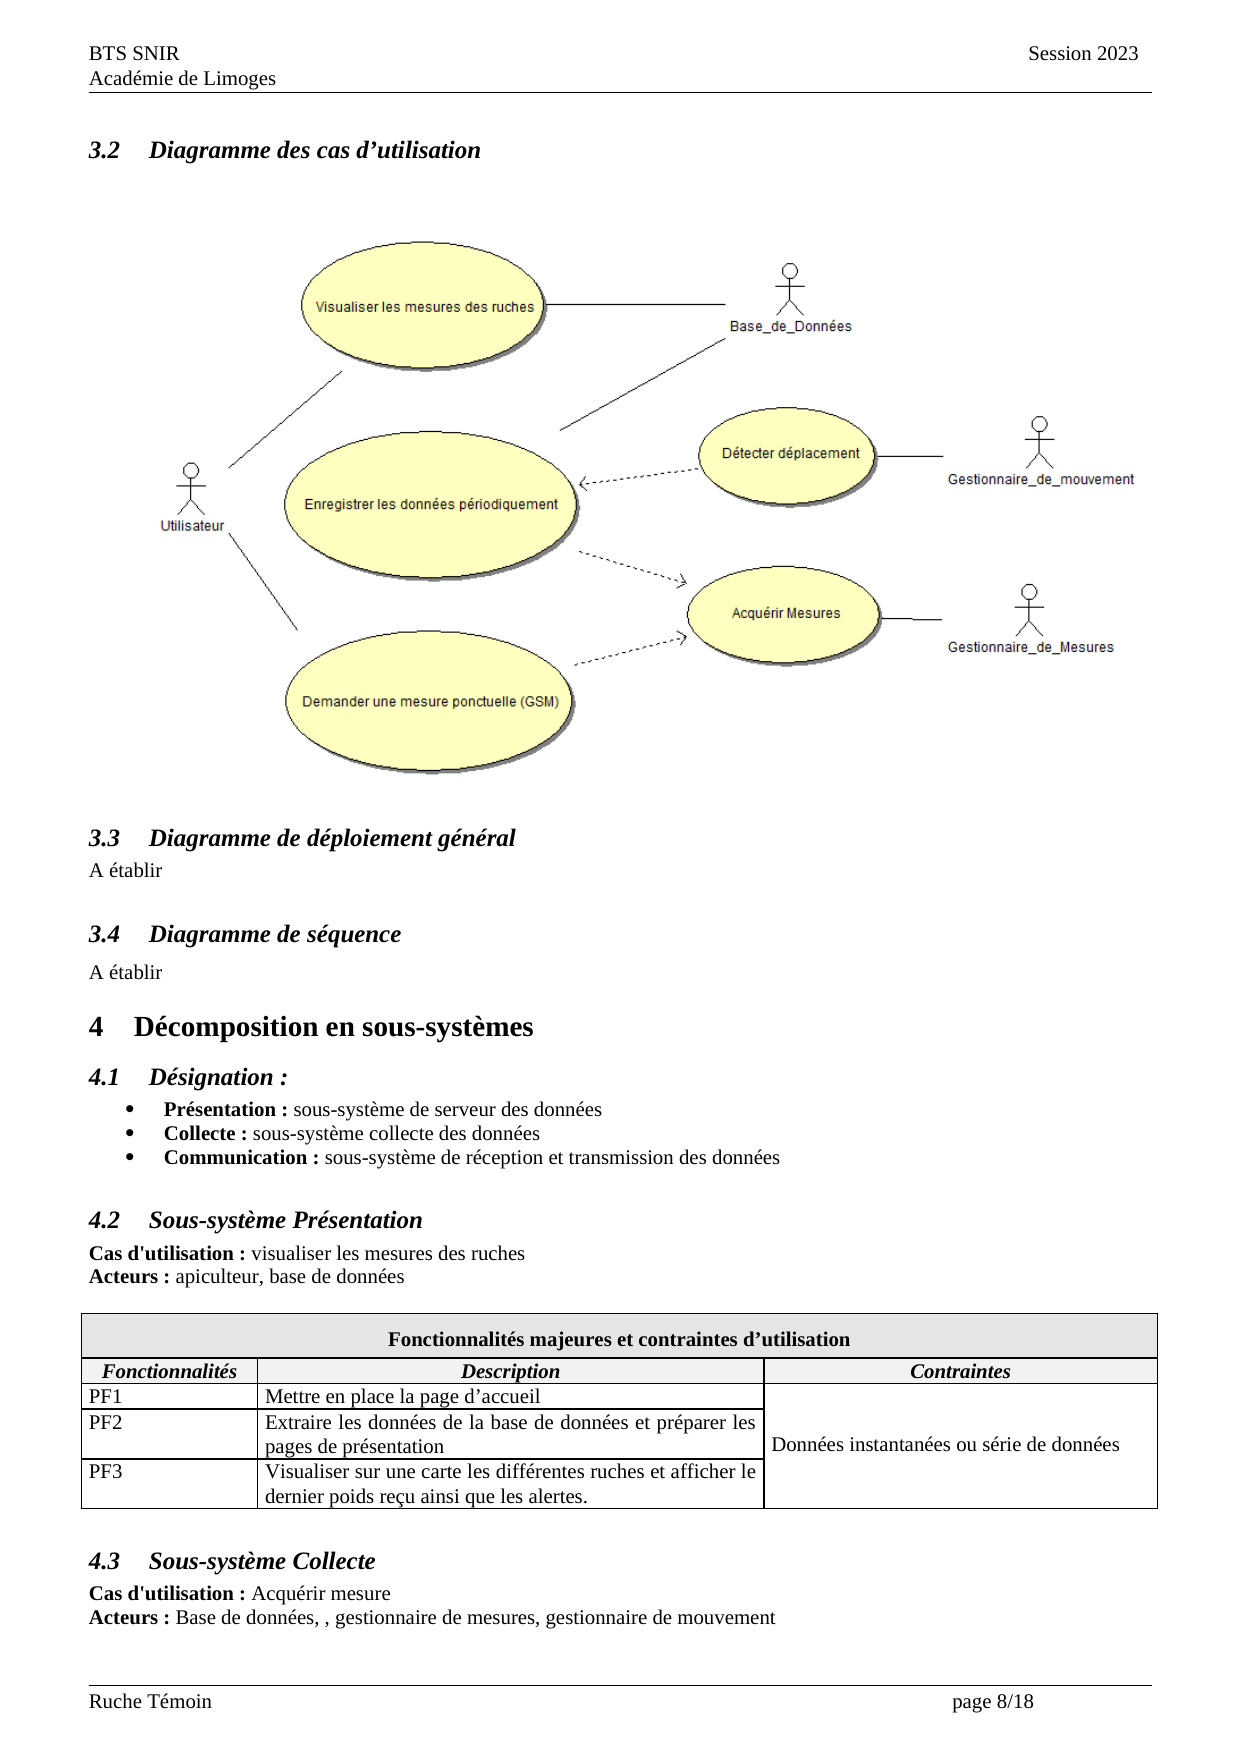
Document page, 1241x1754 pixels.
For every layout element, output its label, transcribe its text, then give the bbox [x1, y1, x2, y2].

table_cell PF2 [82, 1410, 257, 1458]
text Acteurs : apiculteur, base de données [89, 1264, 1152, 1288]
list Présentation : sous-système de serveur des données [126, 1097, 1152, 1121]
table_cell Mettre en place la page d’accueil [258, 1384, 763, 1408]
text Acteurs : Base de données, , gestionnaire de mesures, gestionnaire de mouvement [89, 1605, 1152, 1629]
table_cell Extraire les données de la base de données et préparer les pages de présentation [258, 1410, 763, 1458]
subtitle Diagramme de séquence [89, 919, 1152, 948]
text Cas d'utilisation : Acquérir mesure [89, 1581, 1152, 1605]
subtitle Décomposition en sous-systèmes [89, 1009, 1152, 1043]
table_cell PF3 [82, 1460, 257, 1508]
subtitle Sous-système Présentation [89, 1205, 1152, 1234]
text Cas d'utilisation : visualiser les mesures des ruches [89, 1240, 1152, 1264]
text A établir [89, 858, 1152, 882]
table_cell Description [258, 1359, 763, 1383]
subtitle Sous-système Collecte [89, 1546, 1152, 1574]
subtitle Diagramme de déploiement général [89, 823, 1152, 852]
subtitle Désignation : [89, 1062, 1152, 1090]
table_cell Données instantanées ou série de données [765, 1384, 1157, 1508]
picture [88, 194, 1152, 787]
table_cell Contraintes [765, 1359, 1157, 1383]
subtitle Diagramme des cas d’utilisation [89, 135, 1152, 164]
table_header Fonctionnalités majeures et contraintes d’utilisation [82, 1314, 1157, 1357]
list Collecte : sous-système collecte des données [126, 1121, 1152, 1145]
table_cell Visualiser sur une carte les différentes ruches et afficher le dernier poids reçu ainsi que les alertes. [258, 1460, 763, 1508]
text A établir [89, 960, 1152, 984]
table_cell Fonctionnalités [82, 1359, 257, 1383]
list Communication : sous-système de réception et transmission des données [126, 1145, 1152, 1169]
table_cell PF1 [82, 1384, 257, 1408]
